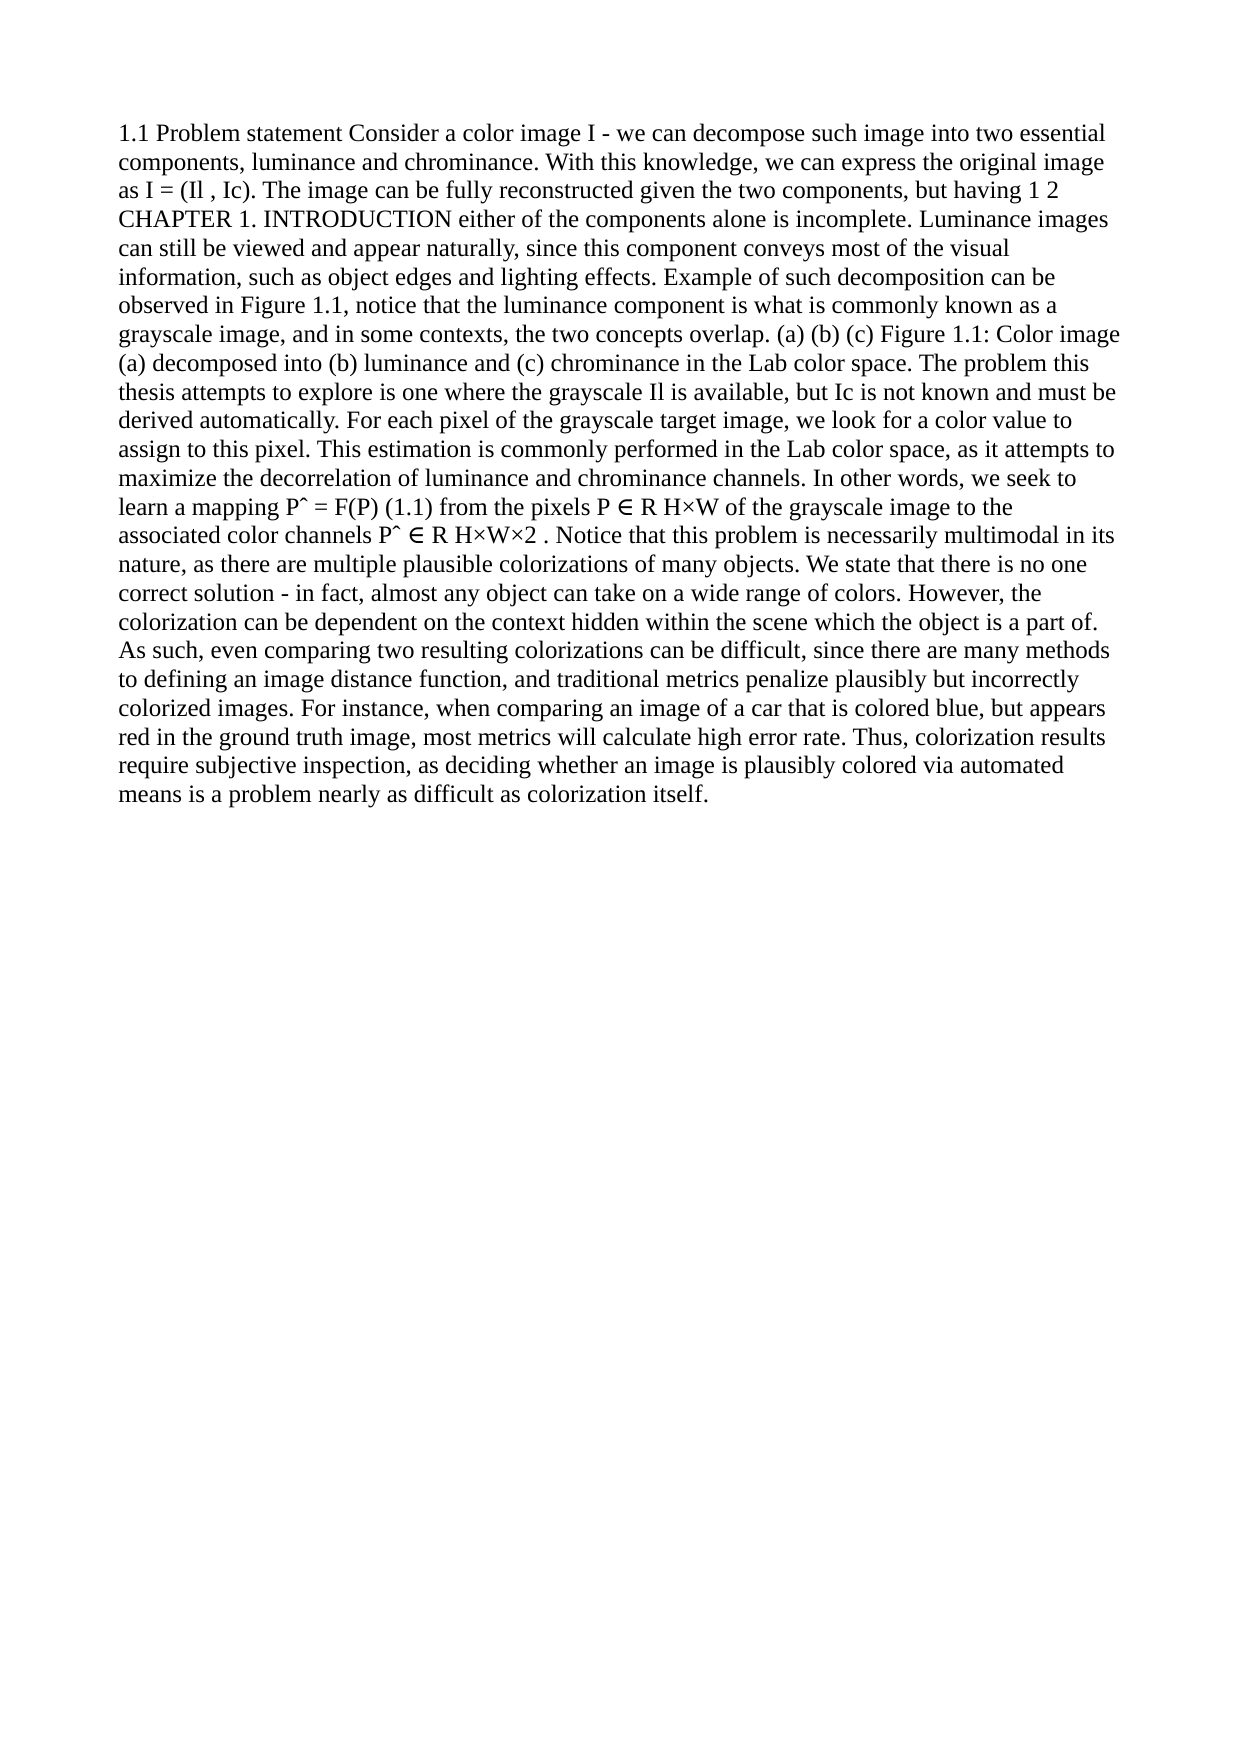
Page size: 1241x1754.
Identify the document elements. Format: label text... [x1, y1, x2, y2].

text 1.1 Problem statement Consider a color image I - we can decompose such image into two essential components, luminance and chrominance. With this knowledge, we can express the original image as I = (Il , Ic). The image can be fully reconstructed given the two components, but having 1 2 CHAPTER 1. INTRODUCTION either of the components alone is incomplete. Luminance images can still be viewed and appear naturally, since this component conveys most of the visual information, such as object edges and lighting effects. Example of such decomposition can be observed in Figure 1.1, notice that the luminance component is what is commonly known as a grayscale image, and in some contexts, the two concepts overlap. (a) (b) (c) Figure 1.1: Color image (a) decomposed into (b) luminance and (c) chrominance in the Lab color space. The problem this thesis attempts to explore is one where the grayscale Il is available, but Ic is not known and must be derived automatically. For each pixel of the grayscale target image, we look for a color value to assign to this pixel. This estimation is commonly performed in the Lab color space, as it attempts to maximize the decorrelation of luminance and chrominance channels. In other words, we seek to learn a mapping Pˆ = F(P) (1.1) from the pixels P ∈ R H×W of the grayscale image to the associated color channels Pˆ ∈ R H×W×2 . Notice that this problem is necessarily multimodal in its nature, as there are multiple plausible colorizations of many objects. We state that there is no one correct solution - in fact, almost any object can take on a wide range of colors. However, the colorization can be dependent on the context hidden within the scene which the object is a part of. As such, even comparing two resulting colorizations can be difficult, since there are many methods to defining an image distance function, and traditional metrics penalize plausibly but incorrectly colorized images. For instance, when comparing an image of a car that is colored blue, but appears red in the ground truth image, most metrics will calculate high error rate. Thus, colorization results require subjective inspection, as deciding whether an image is plausibly colored via automated means is a problem nearly as difficult as colorization itself. [118, 118, 1122, 808]
